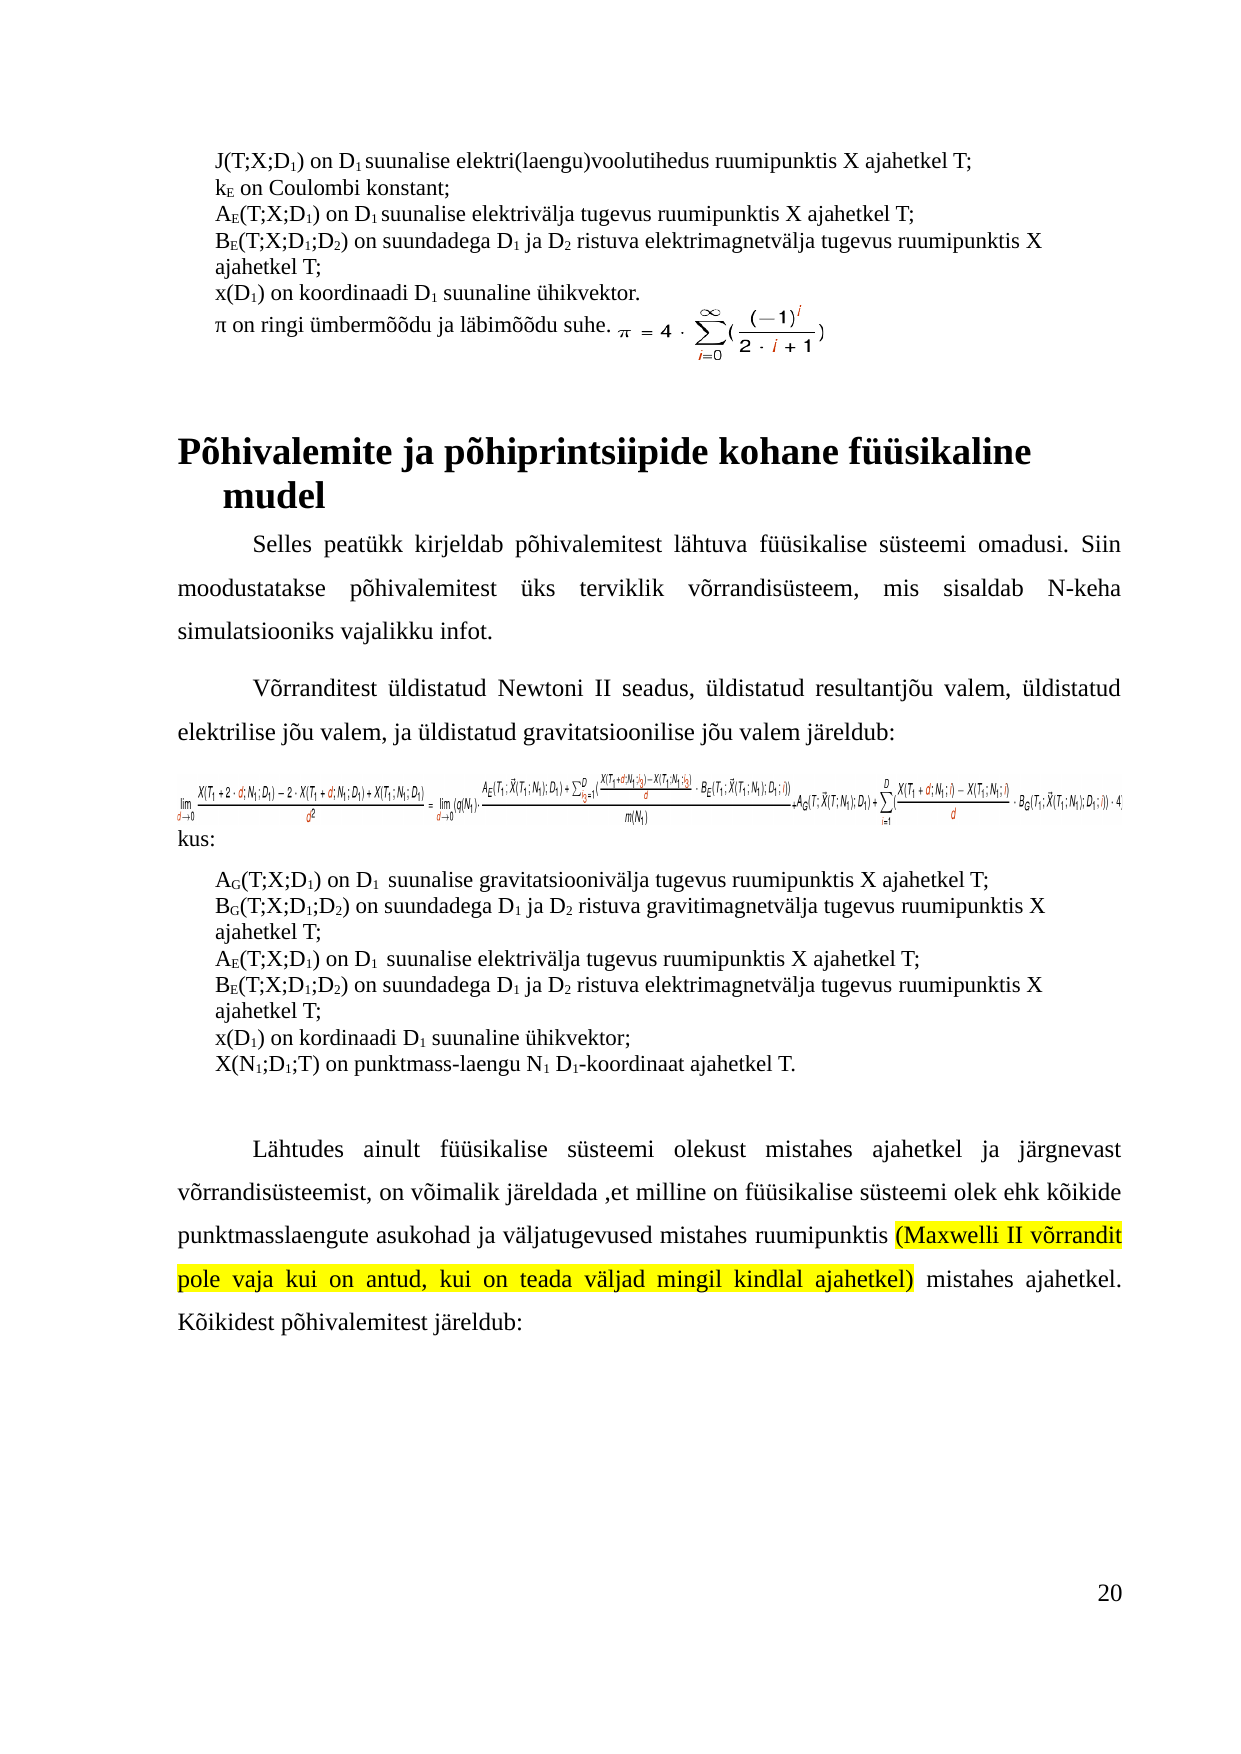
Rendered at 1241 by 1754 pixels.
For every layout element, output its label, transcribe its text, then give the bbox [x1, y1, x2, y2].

picture [617, 305, 824, 360]
picture [177, 774, 1123, 825]
text J(T;X;D1) on D1 suunalise elektri(laengu)voolutihedus ruumipunktis X ajahetkel T; kE on Coulombi konstant; AE(T;X;D1) on D1 suunalise elektrivälja tugevus ruumipunktis X ajahetkel T; BE(T;X;D1;D2) on suundadega D1 ja D2 ristuva elektrimagnetvälja tugevus ruumipunktis X ajahetkel T; x(D1) on koordinaadi D1 suunaline ühikvektor. π on ringi ümbermõõdu ja läbimõõdu suhe. [215, 148, 1122, 359]
subtitle Põhivalemite ja põhiprintsiipide kohane füüsikaline mudel [177, 428, 1122, 517]
text Võrranditest üldistatud Newtoni II seadus, üldistatud resultantjõu valem, üldistatud elektrilise jõu valem, ja üldistatud gravitatsioonilise jõu valem järeldub: [177, 673, 1122, 745]
text AG(T;X;D1) on D1 suunalise gravitatsioonivälja tugevus ruumipunktis X ajahetkel T; BG(T;X;D1;D2) on suundadega D1 ja D2 ristuva gravitimagnetvälja tugevus ruumipunktis X ajahetkel T; AE(T;X;D1) on D1 suunalise elektrivälja tugevus ruumipunktis X ajahetkel T; BE(T;X;D1;D2) on suundadega D1 ja D2 ristuva elektrimagnetvälja tugevus ruumipunktis X ajahetkel T; x(D1) on kordinaadi D1 suunaline ühikvektor; X(N1;D1;T) on punktmass-laengu N1 D1-koordinaat ajahetkel T. [215, 866, 1122, 1076]
text kus: [177, 825, 1122, 851]
text Lähtudes ainult füüsikalise süsteemi olekust mistahes ajahetkel ja järgnevast võrrandisüsteemist, on võimalik järeldada ,et milline on füüsikalise süsteemi olek ehk kõikide punktmasslaengute asukohad ja väljatugevused mistahes ruumipunktis (Maxwelli II võrrandit pole vaja kui on antud, kui on teada väljad mingil kindlal ajahetkel) mistahes ajahetkel. Kõikidest põhivalemitest järeldub: [177, 1134, 1122, 1336]
text Selles peatükk kirjeldab põhivalemitest lähtuva füüsikalise süsteemi omadusi. Siin moodustatakse põhivalemitest üks terviklik võrrandisüsteem, mis sisaldab N-keha simulatsiooniks vajalikku infot. [177, 529, 1122, 644]
